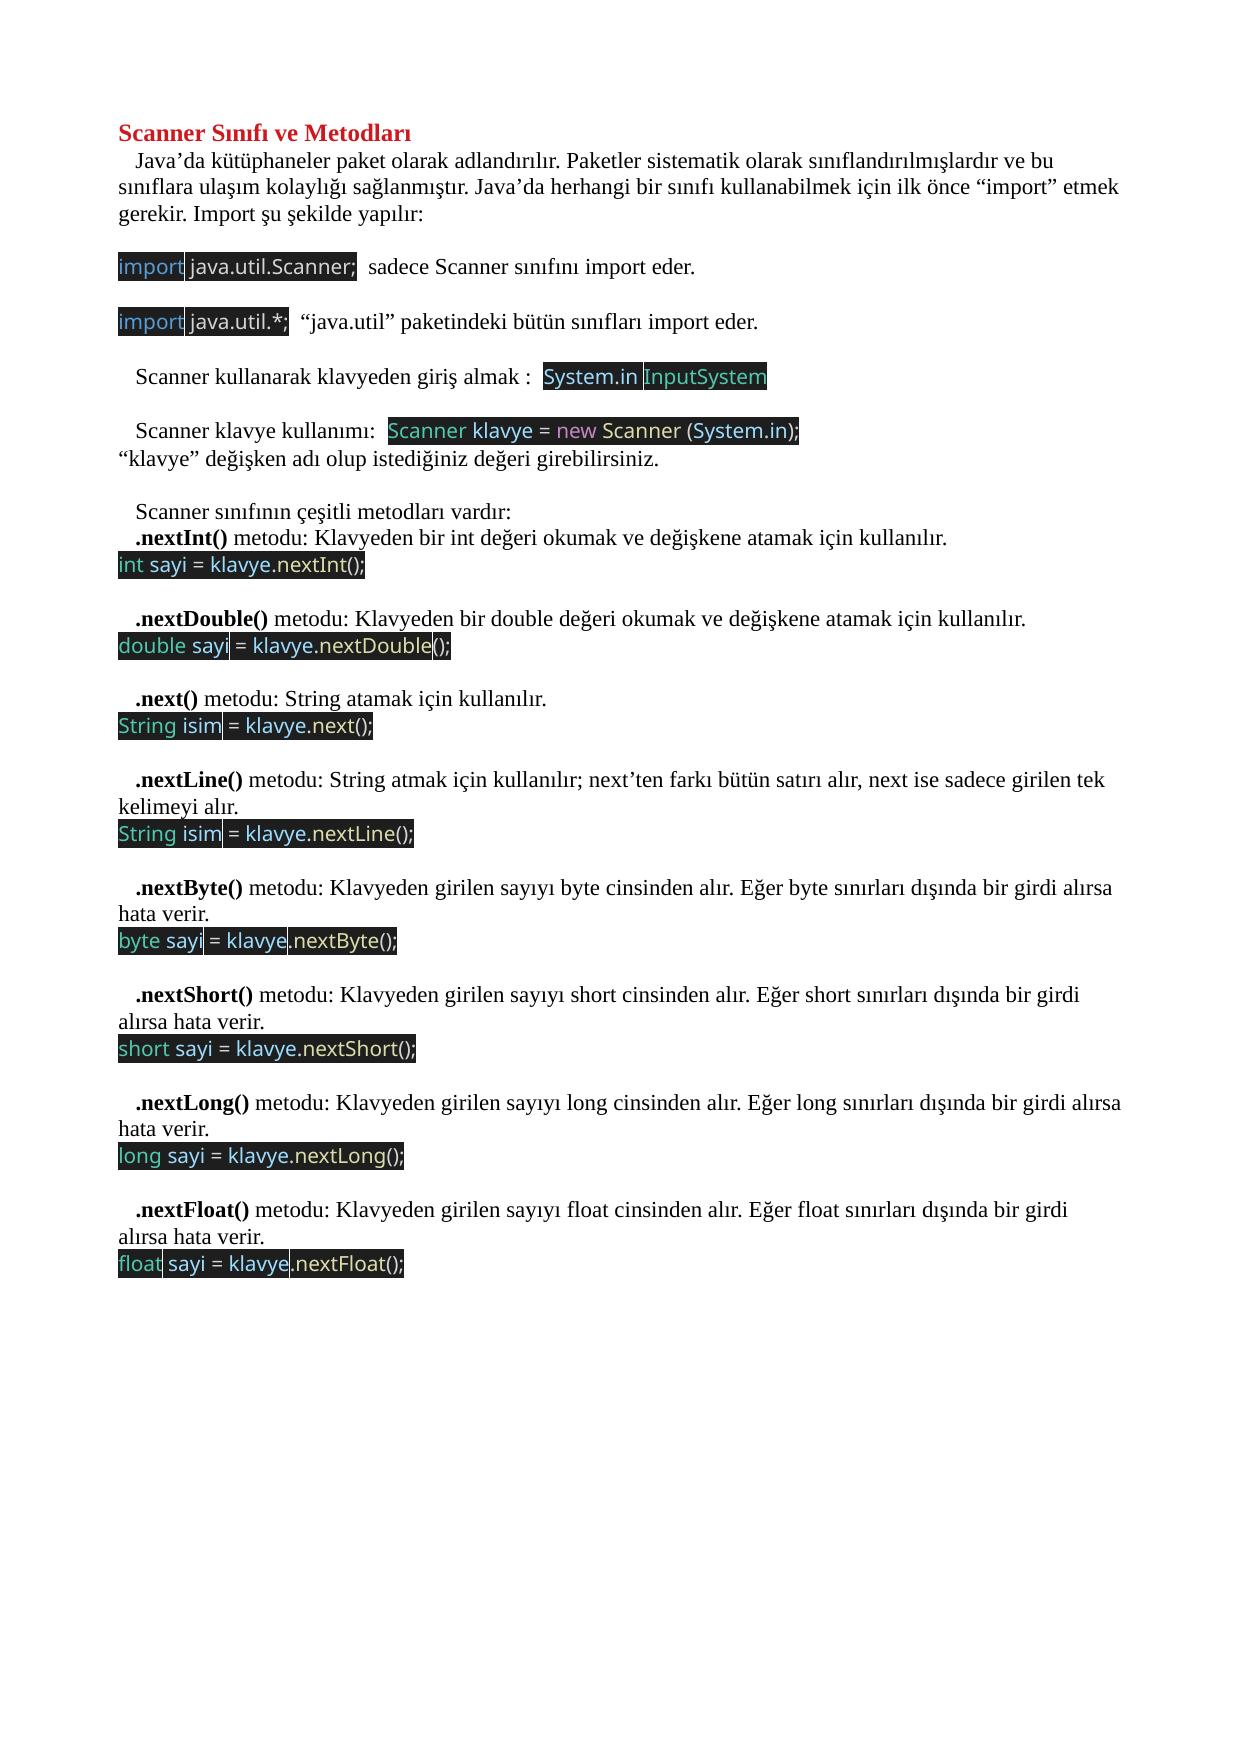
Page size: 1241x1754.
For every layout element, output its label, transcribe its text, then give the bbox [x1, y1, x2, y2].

text short sayi = klavye.nextShort(); [118, 1034, 1122, 1063]
text Scanner Sınıfı ve Metodları [118, 118, 1122, 147]
text Java’da kütüphaneler paket olarak adlandırılır. Paketler sistematik olarak sınıflandırılmışlardır ve bu sınıflara ulaşım kolaylığı sağlanmıştır. Java’da herhangi bir sınıfı kullanabilmek için ilk önce “import” etmek gerekir. Import şu şekilde yapılır: [118, 147, 1122, 226]
text long sayi = klavye.nextLong(); [118, 1142, 1122, 1170]
text Scanner klavye kullanımı: Scanner klavye = new Scanner (System.in); [118, 417, 1122, 445]
text .nextDouble() metodu: Klavyeden bir double değeri okumak ve değişkene atamak için kullanılır. [118, 605, 1122, 632]
text .nextInt() metodu: Klavyeden bir int değeri okumak ve değişkene atamak için kullanılır. [118, 524, 1122, 551]
text Scanner sınıfının çeşitli metodları vardır: [118, 498, 1122, 524]
text .nextLine() metodu: String atmak için kullanılır; next’ten farkı bütün satırı alır, next ise sadece girilen tek kelimeyi alır. [118, 766, 1122, 819]
text .nextFloat() metodu: Klavyeden girilen sayıyı float cinsinden alır. Eğer float sınırları dışında bir girdi alırsa hata verir. [118, 1196, 1122, 1249]
text import java.util.Scanner; sadece Scanner sınıfını import eder. [118, 252, 1122, 281]
text .next() metodu: String atamak için kullanılır. [118, 685, 1122, 712]
text float sayi = klavye.nextFloat(); [118, 1249, 1122, 1278]
text double sayi = klavye.nextDouble(); [118, 632, 1122, 660]
text String isim = klavye.nextLine(); [118, 819, 1122, 848]
text String isim = klavye.next(); [118, 712, 1122, 740]
text byte sayi = klavye.nextByte(); [118, 927, 1122, 955]
text .nextShort() metodu: Klavyeden girilen sayıyı short cinsinden alır. Eğer short sınırları dışında bir girdi alırsa hata verir. [118, 981, 1122, 1034]
text “klavye” değişken adı olup istediğiniz değeri girebilirsiniz. [118, 445, 1122, 471]
text .nextByte() metodu: Klavyeden girilen sayıyı byte cinsinden alır. Eğer byte sınırları dışında bir girdi alırsa hata verir. [118, 874, 1122, 927]
text .nextLong() metodu: Klavyeden girilen sayıyı long cinsinden alır. Eğer long sınırları dışında bir girdi alırsa hata verir. [118, 1089, 1122, 1142]
text Scanner kullanarak klavyeden giriş almak : System.in InputSystem [118, 362, 1122, 390]
text import java.util.*; “java.util” paketindeki bütün sınıfları import eder. [118, 307, 1122, 336]
text int sayi = klavye.nextInt(); [118, 551, 1122, 579]
